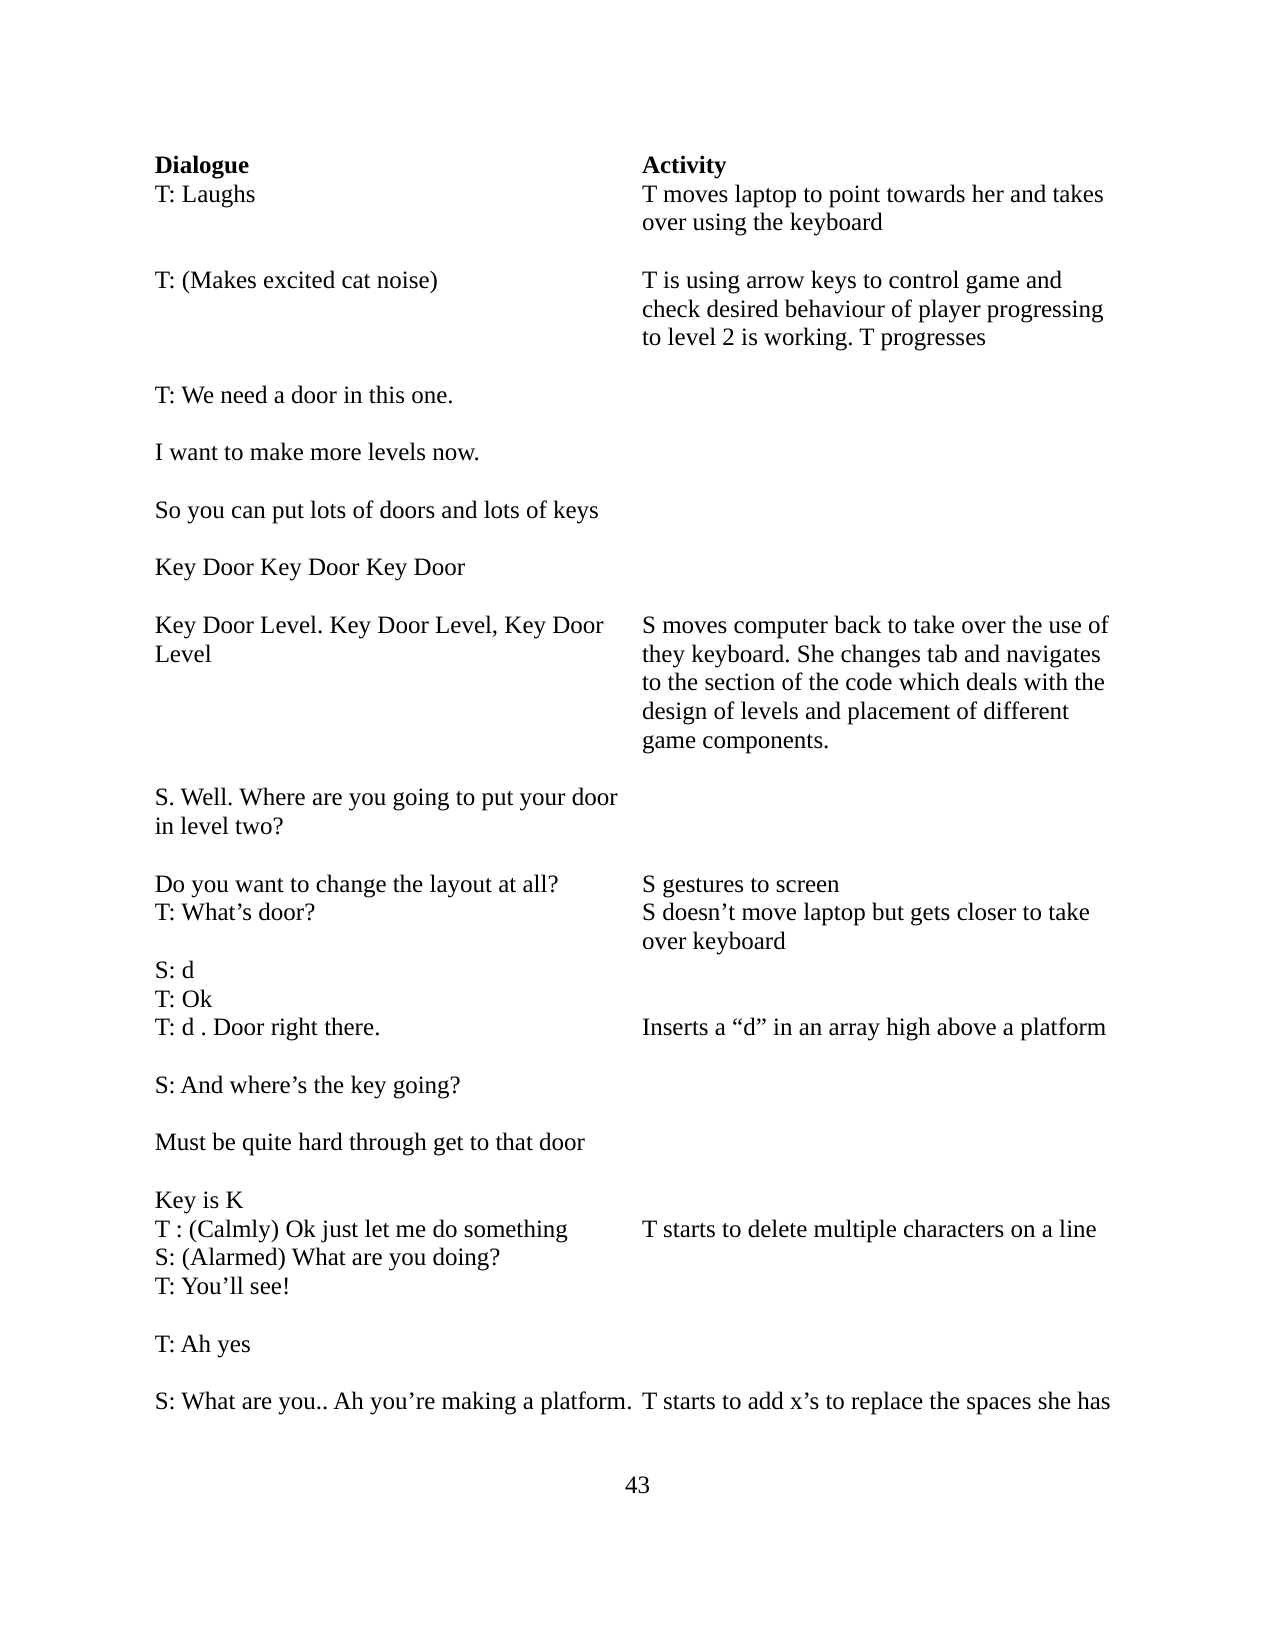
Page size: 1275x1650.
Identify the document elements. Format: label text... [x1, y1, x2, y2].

table_cell [638, 1128, 1125, 1156]
table_cell [638, 1185, 1125, 1214]
table_cell [638, 553, 1125, 581]
table_cell T: Ah yes [150, 1329, 637, 1357]
table_cell T: We need a door in this one. [150, 380, 637, 409]
table_cell [638, 466, 1125, 495]
table_cell T starts to delete multiple characters on a line [638, 1214, 1125, 1242]
table_cell Inserts a “d” in an array high above a platform [638, 1013, 1125, 1041]
table_cell [150, 1358, 637, 1386]
table_cell S. Well. Where are you going to put your door in level two? [150, 783, 637, 840]
table_cell [638, 1243, 1125, 1271]
table_cell S: What are you.. Ah you’re making a platform. [150, 1386, 637, 1415]
table_cell [150, 351, 637, 380]
table_cell [638, 984, 1125, 1012]
table_cell S gestures to screen [638, 869, 1125, 897]
table_cell [638, 955, 1125, 984]
table_cell T: You’ll see! [150, 1271, 637, 1300]
table_cell T starts to add x’s to replace the spaces she has [638, 1386, 1125, 1415]
table_cell [150, 409, 637, 437]
table_cell Key Door Level. Key Door Level, Key Door Level [150, 610, 637, 754]
table_cell So you can put lots of doors and lots of keys [150, 495, 637, 524]
table_cell Do you want to change the layout at all? [150, 869, 637, 897]
table_cell T is using arrow keys to control game and check desired behaviour of player progressing to level 2 is working. T progresses [638, 265, 1125, 351]
table_header Activity [638, 150, 1125, 179]
table_cell [150, 1300, 637, 1329]
table_cell Key Door Key Door Key Door [150, 553, 637, 581]
table_cell [638, 1271, 1125, 1300]
table_header Dialogue [150, 150, 637, 179]
table_cell S: (Alarmed) What are you doing? [150, 1243, 637, 1271]
table_cell [638, 524, 1125, 552]
table_cell [638, 236, 1125, 265]
table_cell [150, 236, 637, 265]
table_cell [150, 1041, 637, 1070]
table_cell [638, 1099, 1125, 1127]
table_cell S moves computer back to take over the use of they keyboard. She changes tab and navigates to the section of the code which deals with the design of levels and placement of different game components. [638, 610, 1125, 754]
table_cell [638, 1358, 1125, 1386]
table_cell Must be quite hard through get to that door [150, 1128, 637, 1156]
table_cell [638, 495, 1125, 524]
table_cell T: Laughs [150, 179, 637, 236]
table_cell [638, 438, 1125, 466]
table_cell [638, 783, 1125, 840]
table_cell Key is K [150, 1185, 637, 1214]
table_cell S doesn’t move laptop but gets closer to take over keyboard [638, 898, 1125, 955]
table_cell [638, 1156, 1125, 1185]
table_cell T: What’s door? [150, 898, 637, 955]
table_cell [638, 380, 1125, 409]
table_cell [150, 1099, 637, 1127]
table_cell T: (Makes excited cat noise) [150, 265, 637, 351]
table_cell [150, 754, 637, 782]
table_cell T : (Calmly) Ok just let me do something [150, 1214, 637, 1242]
table_cell S: d [150, 955, 637, 984]
table_cell [638, 754, 1125, 782]
table_cell [638, 409, 1125, 437]
table_cell [150, 840, 637, 869]
table_cell T moves laptop to point towards her and takes over using the keyboard [638, 179, 1125, 236]
table_cell [150, 1156, 637, 1185]
table_cell [638, 351, 1125, 380]
table_cell [638, 1070, 1125, 1099]
table_cell [638, 581, 1125, 610]
table_cell I want to make more levels now. [150, 438, 637, 466]
table_cell S: And where’s the key going? [150, 1070, 637, 1099]
table_cell [638, 1300, 1125, 1329]
table_cell [150, 581, 637, 610]
table_cell [150, 466, 637, 495]
table_cell T: d . Door right there. [150, 1013, 637, 1041]
table_cell [638, 840, 1125, 869]
table_cell [638, 1041, 1125, 1070]
table_cell T: Ok [150, 984, 637, 1012]
table_cell [638, 1329, 1125, 1357]
table_cell [150, 524, 637, 552]
